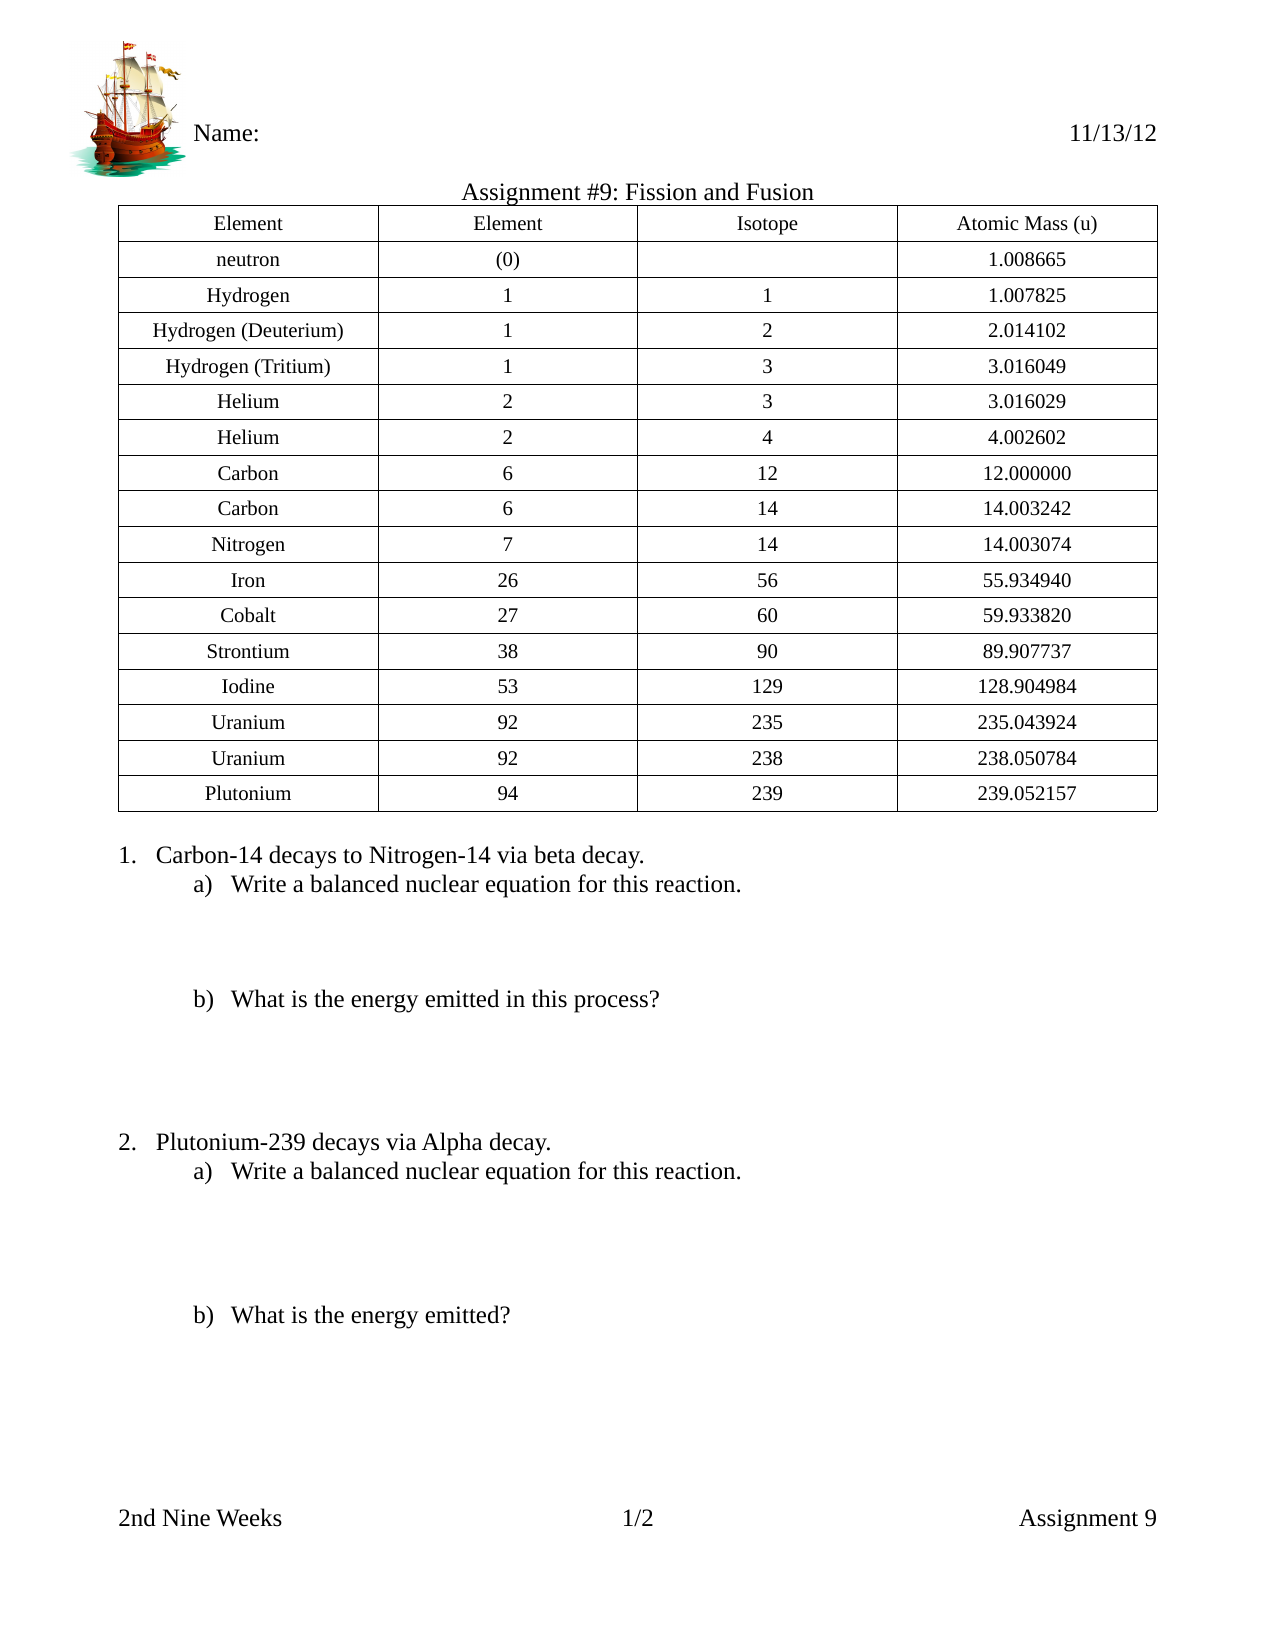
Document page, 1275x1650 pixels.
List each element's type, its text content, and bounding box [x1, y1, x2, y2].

table_cell 2 [379, 385, 637, 419]
table_cell 1.008665 [898, 242, 1157, 277]
list Plutonium-239 decays via Alpha decay. [118, 1127, 1157, 1156]
table_cell 3.016029 [898, 385, 1157, 419]
list Carbon-14 decays to Nitrogen-14 via beta decay. [118, 840, 1157, 869]
table_cell 14 [638, 527, 897, 562]
table_cell 2.014102 [898, 313, 1157, 348]
table_cell 7 [379, 527, 637, 562]
table_cell 92 [379, 705, 637, 740]
table_cell 27 [379, 598, 637, 633]
table_cell 128.904984 [898, 670, 1157, 704]
table_cell 6 [379, 491, 637, 526]
table_cell 3 [638, 349, 897, 383]
table_cell 4.002602 [898, 420, 1157, 455]
table_cell Carbon [119, 456, 378, 490]
table_cell [638, 242, 897, 277]
table_cell 6 [379, 456, 637, 490]
table_cell (0) [379, 242, 637, 277]
table_cell Uranium [119, 741, 378, 775]
picture [68, 41, 186, 177]
table_cell 238.050784 [898, 741, 1157, 775]
table_cell 55.934940 [898, 563, 1157, 597]
table_cell Helium [119, 420, 378, 455]
table_cell 59.933820 [898, 598, 1157, 633]
table_cell 56 [638, 563, 897, 597]
list What is the energy emitted? [193, 1300, 1157, 1329]
table_cell Iodine [119, 670, 378, 704]
table_cell 1 [379, 278, 637, 312]
table_header Element [379, 206, 637, 241]
table_cell Hydrogen (Deuterium) [119, 313, 378, 348]
table_cell 238 [638, 741, 897, 775]
table_cell Hydrogen [119, 278, 378, 312]
text Assignment #9: Fission and Fusion [118, 176, 1157, 205]
table_cell 1.007825 [898, 278, 1157, 312]
table_header Isotope [638, 206, 897, 241]
table_cell 3 [638, 385, 897, 419]
table_cell Nitrogen [119, 527, 378, 562]
table_cell Plutonium [119, 776, 378, 811]
table_cell Helium [119, 385, 378, 419]
table_cell neutron [119, 242, 378, 277]
list What is the energy emitted in this process? [193, 984, 1157, 1012]
table_cell Iron [119, 563, 378, 597]
table_cell 12 [638, 456, 897, 490]
table_cell 94 [379, 776, 637, 811]
table_cell Strontium [119, 634, 378, 668]
table_cell 3.016049 [898, 349, 1157, 383]
list Write a balanced nuclear equation for this reaction. [193, 1156, 1157, 1185]
table_cell 14 [638, 491, 897, 526]
table_cell 60 [638, 598, 897, 633]
table_cell 4 [638, 420, 897, 455]
table_header Element [119, 206, 378, 241]
table_cell 14.003074 [898, 527, 1157, 562]
table_cell 89.907737 [898, 634, 1157, 668]
table_cell 92 [379, 741, 637, 775]
table_cell 90 [638, 634, 897, 668]
table_cell 1 [638, 278, 897, 312]
table_header Atomic Mass (u) [898, 206, 1157, 241]
table_cell 239.052157 [898, 776, 1157, 811]
table_cell Uranium [119, 705, 378, 740]
table_cell Cobalt [119, 598, 378, 633]
list Write a balanced nuclear equation for this reaction. [193, 869, 1157, 897]
table_cell 239 [638, 776, 897, 811]
table_cell 2 [638, 313, 897, 348]
table_cell 38 [379, 634, 637, 668]
table_cell 14.003242 [898, 491, 1157, 526]
table_cell 129 [638, 670, 897, 704]
table_cell 53 [379, 670, 637, 704]
table_cell 2 [379, 420, 637, 455]
table_cell Carbon [119, 491, 378, 526]
table_cell 26 [379, 563, 637, 597]
table_cell 235 [638, 705, 897, 740]
table_cell 235.043924 [898, 705, 1157, 740]
table_cell Hydrogen (Tritium) [119, 349, 378, 383]
table_cell 12.000000 [898, 456, 1157, 490]
table_cell 1 [379, 313, 637, 348]
table_cell 1 [379, 349, 637, 383]
